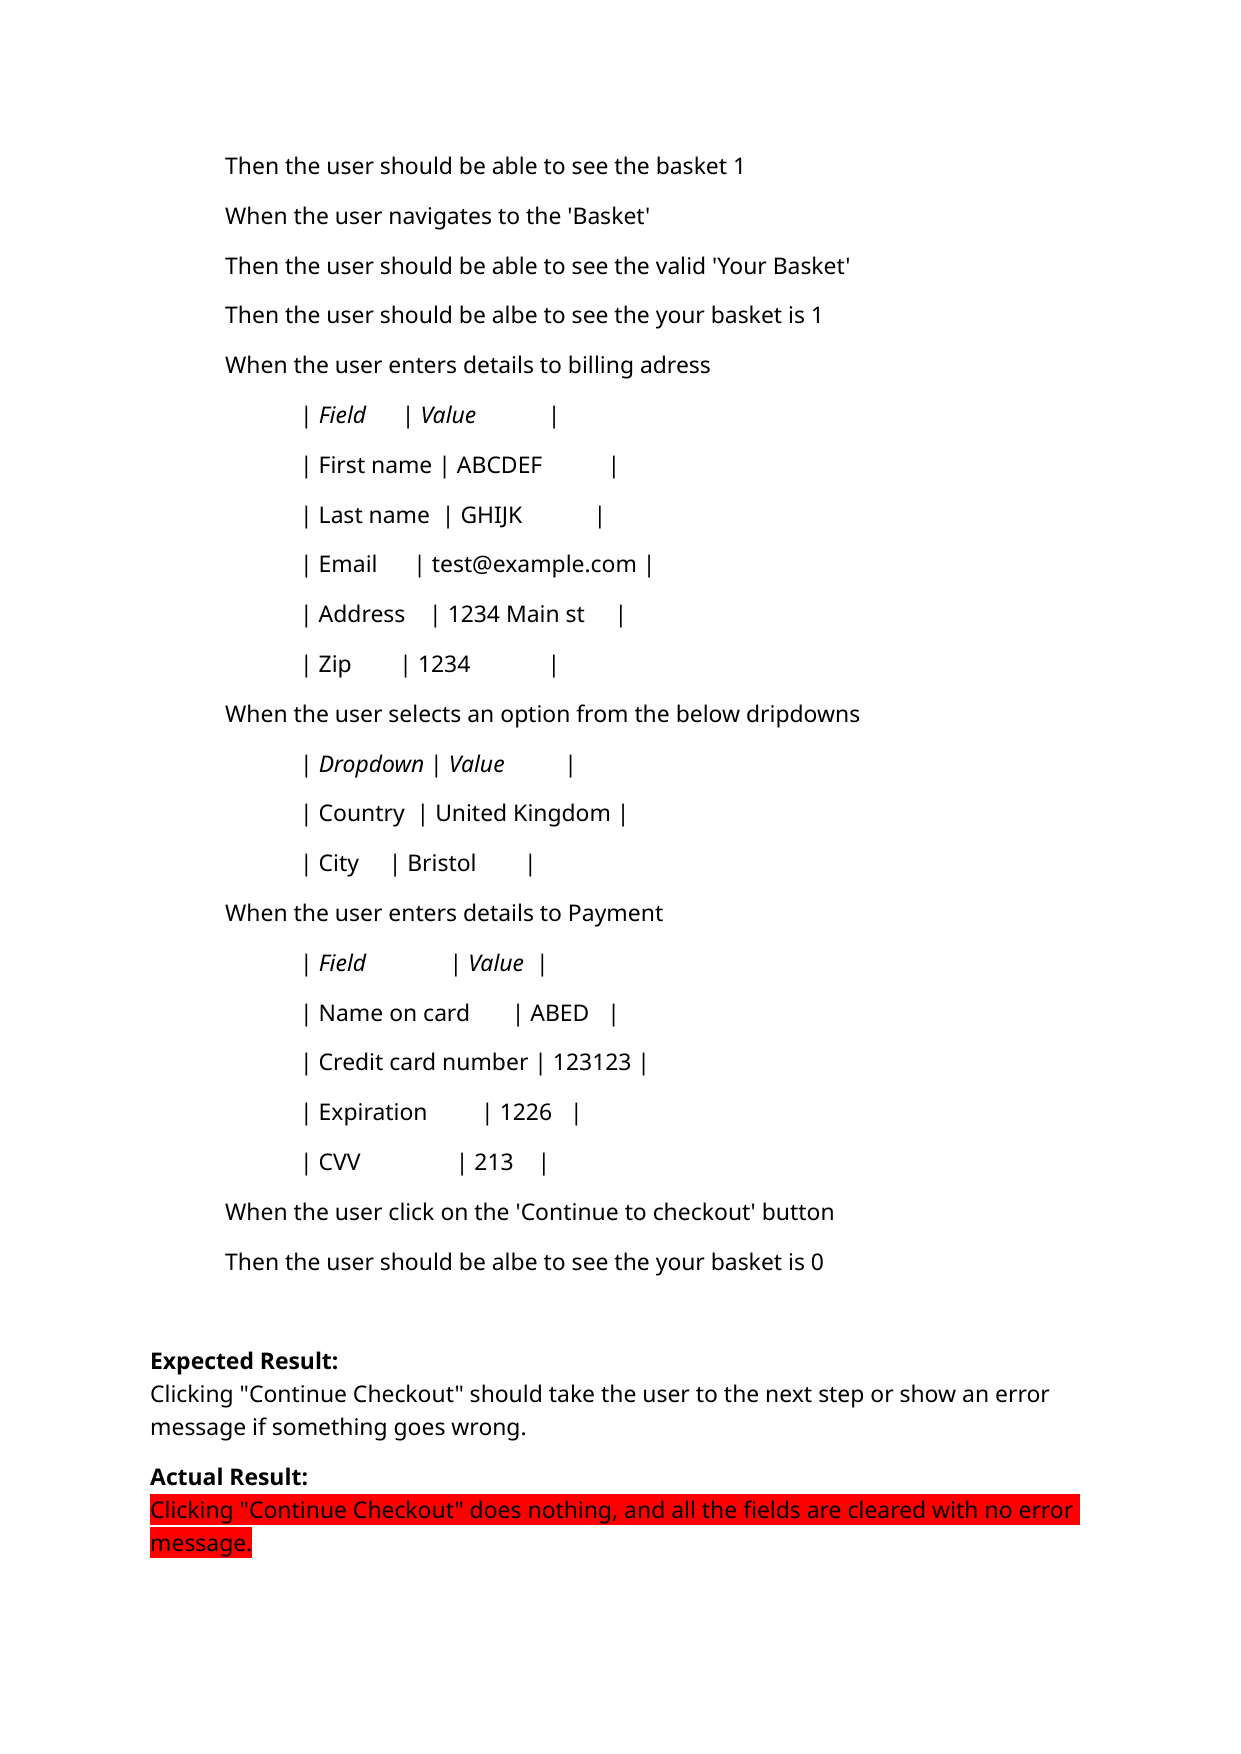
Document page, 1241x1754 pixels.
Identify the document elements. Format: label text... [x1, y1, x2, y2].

text | Address | 1234 Main st | [150, 598, 1090, 629]
text | Dropdown | Value | [150, 747, 1090, 779]
text When the user navigates to the 'Basket' [150, 200, 1090, 231]
text | First name | ABCDEF | [150, 449, 1090, 480]
text | Email | test@example.com | [150, 548, 1090, 579]
text | Zip | 1234 | [150, 648, 1090, 679]
text When the user selects an option from the below dripdowns [150, 698, 1090, 729]
text | Credit card number | 123123 | [150, 1046, 1090, 1077]
text | Last name | GHIJK | [150, 498, 1090, 530]
text Then the user should be albe to see the your basket is 1 [150, 299, 1090, 331]
text Actual Result: Clicking "Continue Checkout" does nothing, and all the fields are cleared with no error message. [150, 1461, 1090, 1558]
text | Field | Value | [150, 399, 1090, 430]
text | City | Bristol | [150, 847, 1090, 878]
text | CVV | 213 | [150, 1146, 1090, 1177]
text Then the user should be able to see the basket 1 [150, 150, 1090, 181]
text | Name on card | ABED | [150, 996, 1090, 1028]
text | Field | Value | [150, 947, 1090, 978]
text Then the user should be able to see the valid 'Your Basket' [150, 249, 1090, 281]
text When the user click on the 'Continue to checkout' button [150, 1196, 1090, 1227]
text Then the user should be albe to see the your basket is 0 [150, 1245, 1090, 1277]
text | Country | United Kingdom | [150, 797, 1090, 828]
text When the user enters details to Payment [150, 897, 1090, 928]
text | Expiration | 1226 | [150, 1096, 1090, 1127]
text When the user enters details to billing adress [150, 349, 1090, 380]
text Expected Result: Clicking "Continue Checkout" should take the user to the next step or show an error message if something goes wrong. [150, 1345, 1090, 1442]
